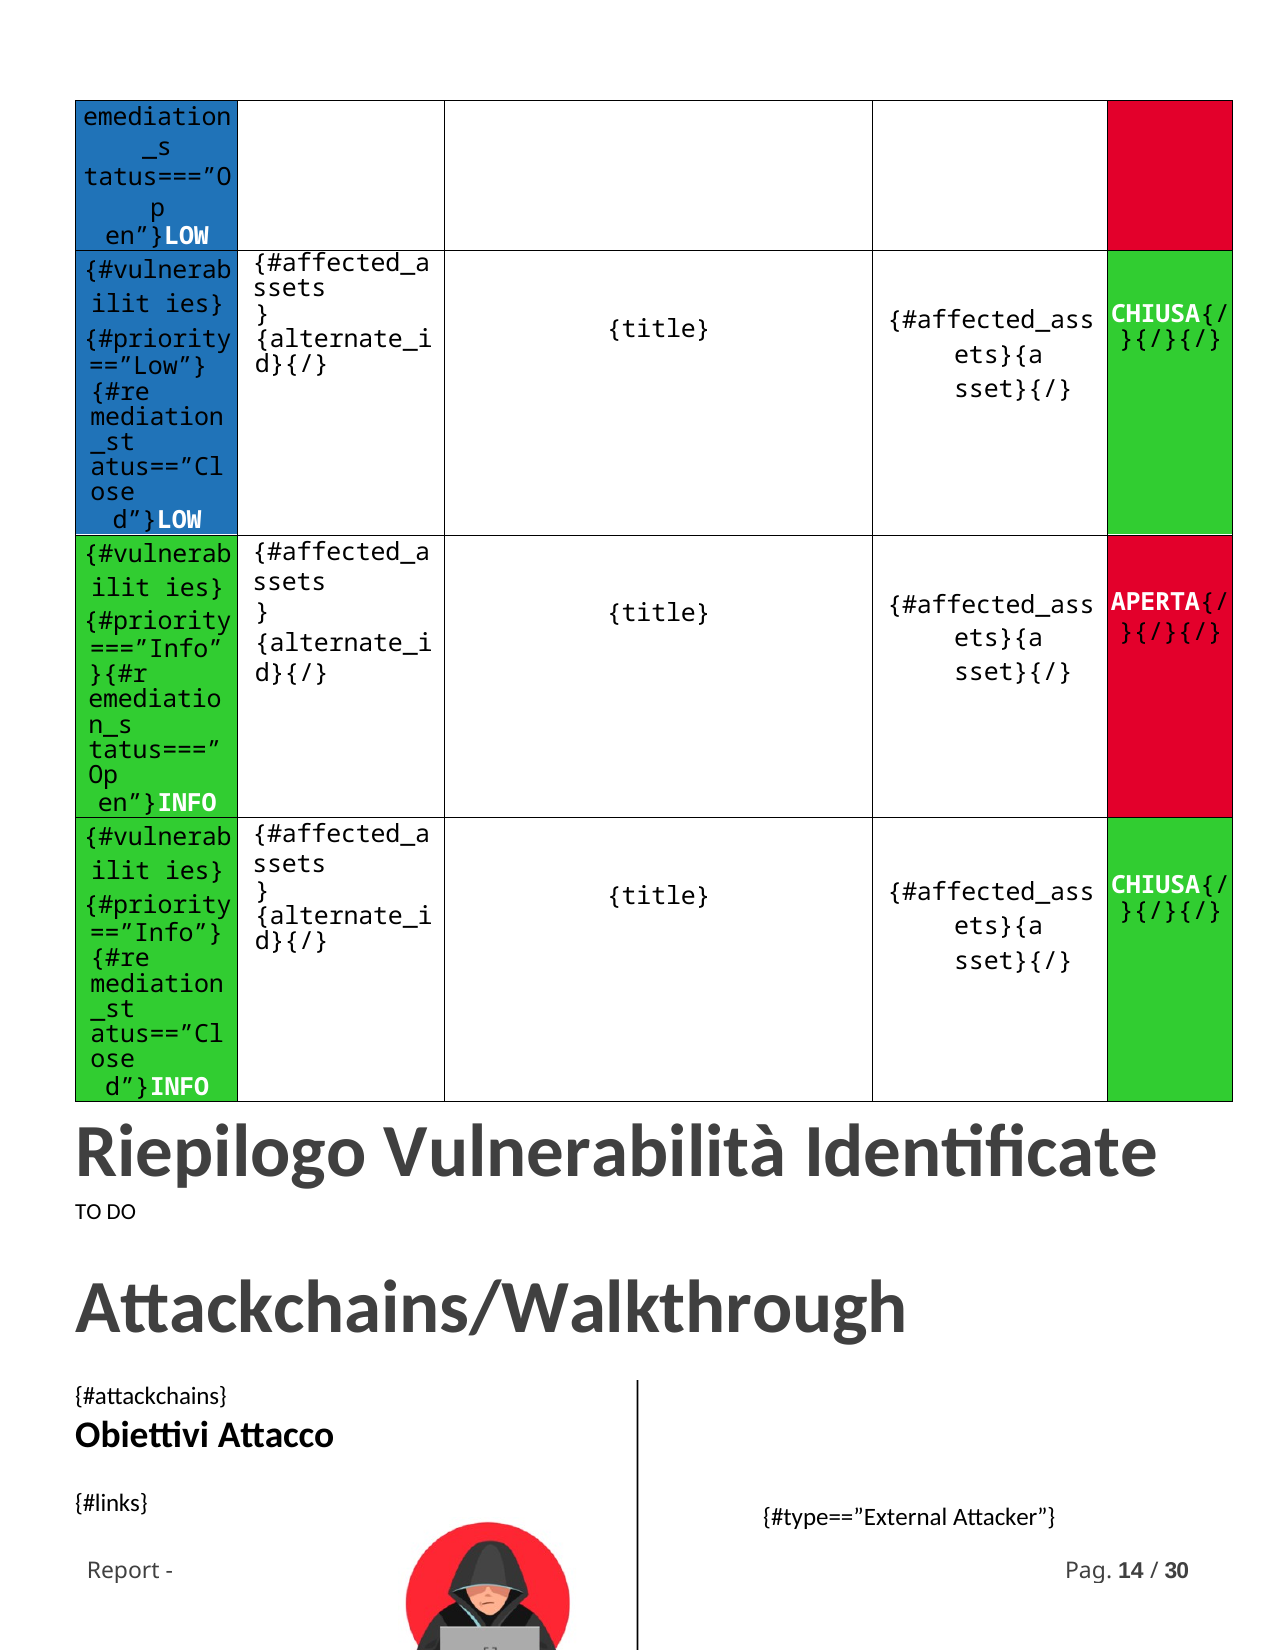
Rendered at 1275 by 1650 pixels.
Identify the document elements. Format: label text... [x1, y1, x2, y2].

table_cell {#vulnerabilit ies}{#priority ===”Info”}{#r emediation_s tatus===”Op en”}INFO [76, 536, 237, 817]
text Obiettivi Attacco [75, 1411, 554, 1456]
table_cell {title} [445, 818, 872, 1101]
text {#links} [75, 1487, 554, 1518]
table_header [873, 101, 1107, 250]
table_cell {title} [445, 536, 872, 817]
table_header [1108, 101, 1232, 250]
table_cell CHIUSA{/ }{/}{/} [1108, 251, 1232, 534]
table_cell CHIUSA{/ }{/}{/} [1108, 818, 1232, 1101]
table_header [238, 101, 444, 250]
text TO DO [75, 1197, 1237, 1225]
text Riepilogo Vulnerabilità Identificate [75, 1104, 1237, 1196]
table_cell {#affected_assets}{a sset}{/} [873, 536, 1107, 817]
picture [398, 1517, 577, 1650]
table_cell APERTA{/ }{/}{/} [1108, 536, 1232, 817]
subtitle Attackchains/Walkthrough [75, 1259, 1237, 1351]
table_cell {#affected_assets}{a sset}{/} [873, 251, 1107, 534]
table_cell {title} [445, 251, 872, 534]
table_cell {#affected_assets }{alternate_id}{/} [238, 251, 444, 534]
table_header [445, 101, 872, 250]
table_cell {#affected_assets}{a sset}{/} [873, 818, 1107, 1101]
table_header emediation_s tatus===”Op en”}LOW [76, 101, 237, 250]
table_cell {#vulnerabilit ies}{#priority ==”Info”}{#re mediation_st atus==”Close d”}INFO [76, 818, 237, 1101]
text {#attackchains} [75, 1380, 554, 1411]
table_cell {#affected_assets }{alternate_id}{/} [238, 536, 444, 817]
text {#type==”External Attacker”} [680, 1501, 1138, 1532]
table_cell {#affected_assets }{alternate_id}{/} [238, 818, 444, 1101]
table_cell {#vulnerabilit ies}{#priority ==”Low”}{#re mediation_st atus==”Close d”}LOW [76, 251, 237, 534]
